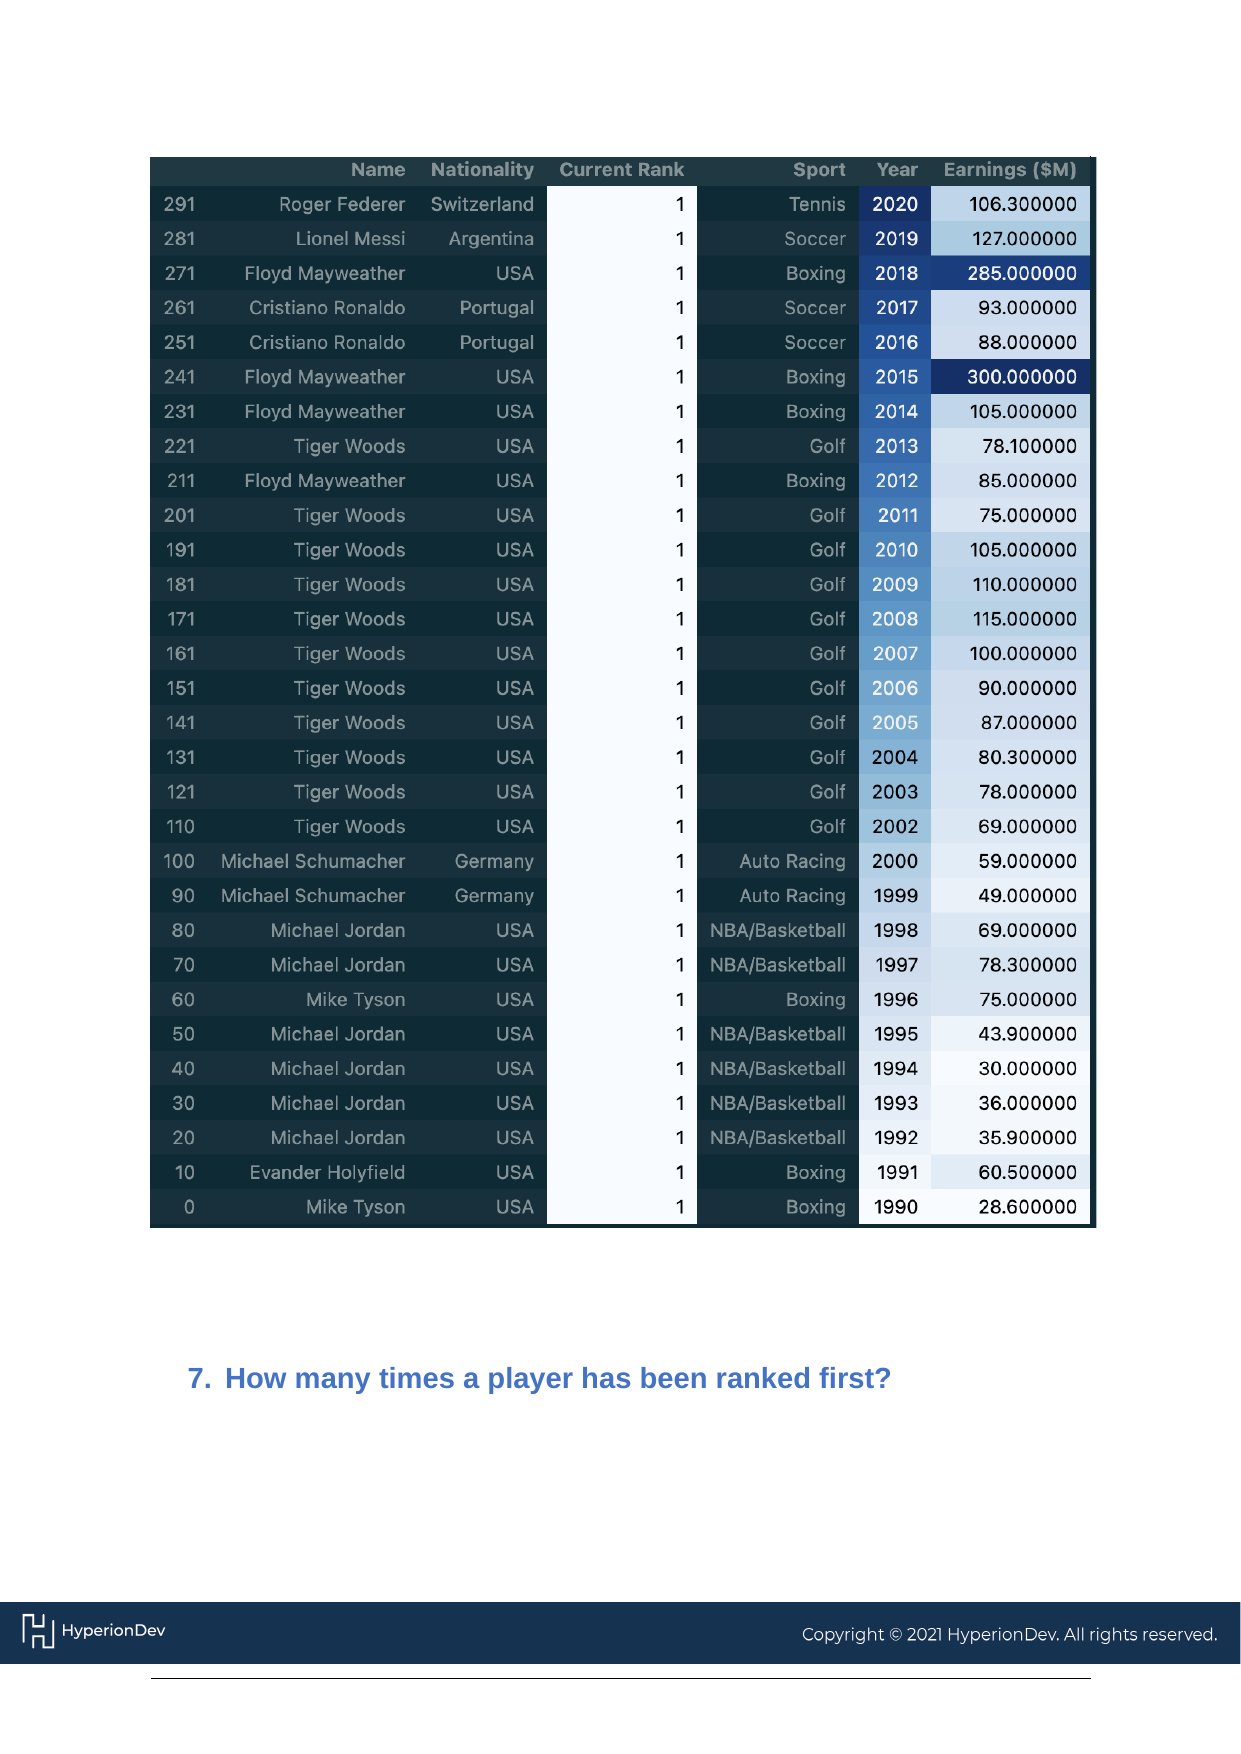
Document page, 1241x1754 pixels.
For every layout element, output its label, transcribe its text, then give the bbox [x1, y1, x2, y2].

list How many times a player has been ranked first? [187, 1361, 1091, 1395]
